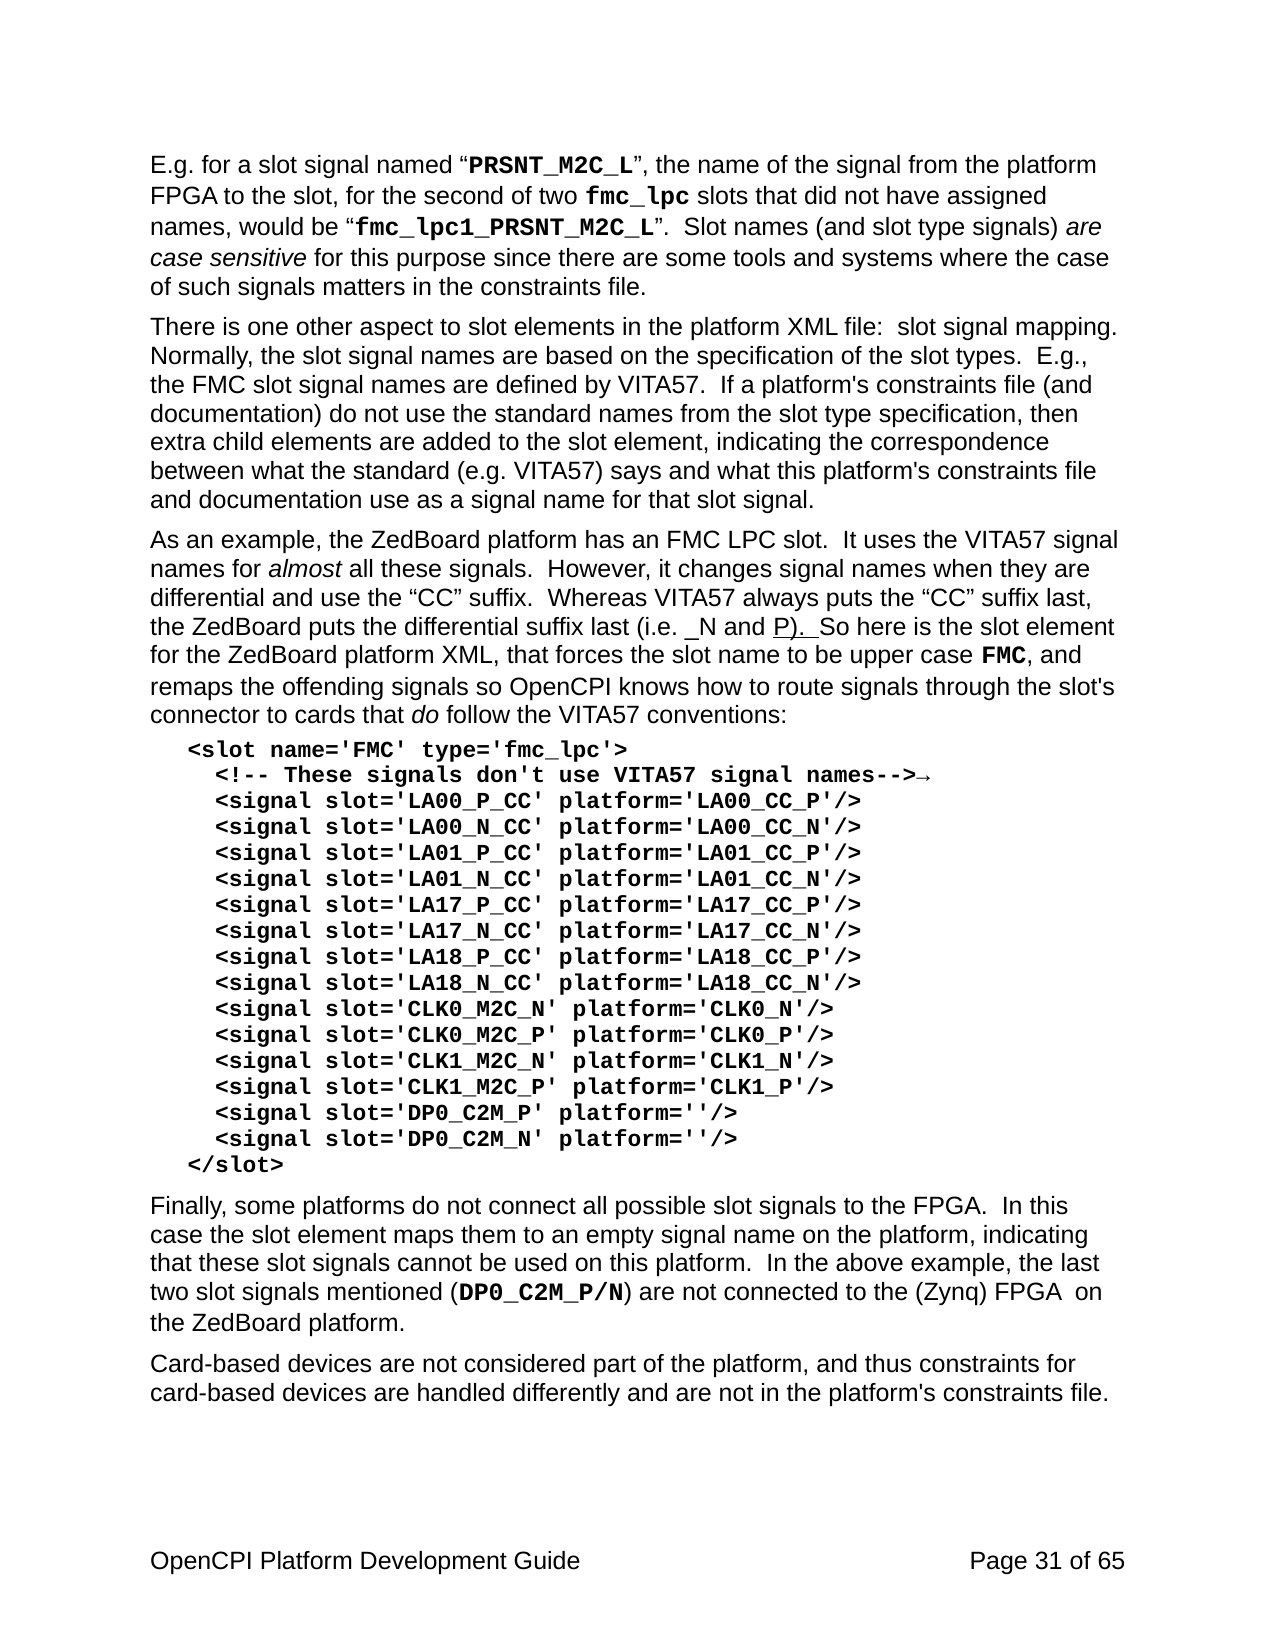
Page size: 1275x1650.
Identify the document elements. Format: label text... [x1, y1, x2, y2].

text As an example, the ZedBoard platform has an FMC LPC slot. It uses the VITA57 signal names for almost all these signals. However, it changes signal names when they are differential and use the “CC” suffix. Whereas VITA57 always puts the “CC” suffix last, the ZedBoard puts the differential suffix last (i.e. _N and P). So here is the slot element for the ZedBoard platform XML, that forces the slot name to be upper case FMC, and remaps the offending signals so OpenCPI knows how to route signals through the slot's connector to cards that do follow the VITA57 conventions: [150, 526, 1125, 729]
text E.g. for a slot signal named “PRSNT_M2C_L”, the name of the signal from the platform FPGA to the slot, for the second of two fmc_lpc slots that did not have assigned names, would be “fmc_lpc1_PRSNT_M2C_L”. Slot names (and slot type signals) are case sensitive for this purpose since there are some tools and systems where the case of such signals matters in the constraints file. [150, 150, 1125, 300]
text Finally, some platforms do not connect all possible slot signals to the FPGA. In this case the slot element maps them to an empty signal name on the platform, indicating that these slot signals cannot be used on this platform. In the above example, the last two slot signals mentioned (DP0_C2M_P/N) are not connected to the (Zynq) FPGA on the ZedBoard platform. [150, 1191, 1125, 1337]
text Card-based devices are not considered part of the platform, and thus constraints for card-based devices are handled differently and are not in the platform's constraints file. [150, 1349, 1125, 1406]
text There is one other aspect to slot elements in the platform XML file: slot signal mapping. Normally, the slot signal names are based on the specification of the slot types. E.g., the FMC slot signal names are defined by VITA57. If a platform's constraints file (and documentation) do not use the standard names from the slot type specification, then extra child elements are added to the slot element, indicating the correspondence between what the standard (e.g. VITA57) says and what this platform's constraints file and documentation use as a signal name for that slot signal. [150, 312, 1125, 513]
text <slot name='FMC' type='fmc_lpc'> <!-- These signals don't use VITA57 signal names-->→ <signal slot='LA00_P_CC' platform='LA00_CC_P'/> <signal slot='LA00_N_CC' platform='LA00_CC_N'/> <signal slot='LA01_P_CC' platform='LA01_CC_P'/> <signal slot='LA01_N_CC' platform='LA01_CC_N'/> <signal slot='LA17_P_CC' platform='LA17_CC_P'/> <signal slot='LA17_N_CC' platform='LA17_CC_N'/> <signal slot='LA18_P_CC' platform='LA18_CC_P'/> <signal slot='LA18_N_CC' platform='LA18_CC_N'/> <signal slot='CLK0_M2C_N' platform='CLK0_N'/> <signal slot='CLK0_M2C_P' platform='CLK0_P'/> <signal slot='CLK1_M2C_N' platform='CLK1_N'/> <signal slot='CLK1_M2C_P' platform='CLK1_P'/> <signal slot='DP0_C2M_P' platform=''/> <signal slot='DP0_C2M_N' platform=''/> </slot> [187, 738, 1125, 1179]
